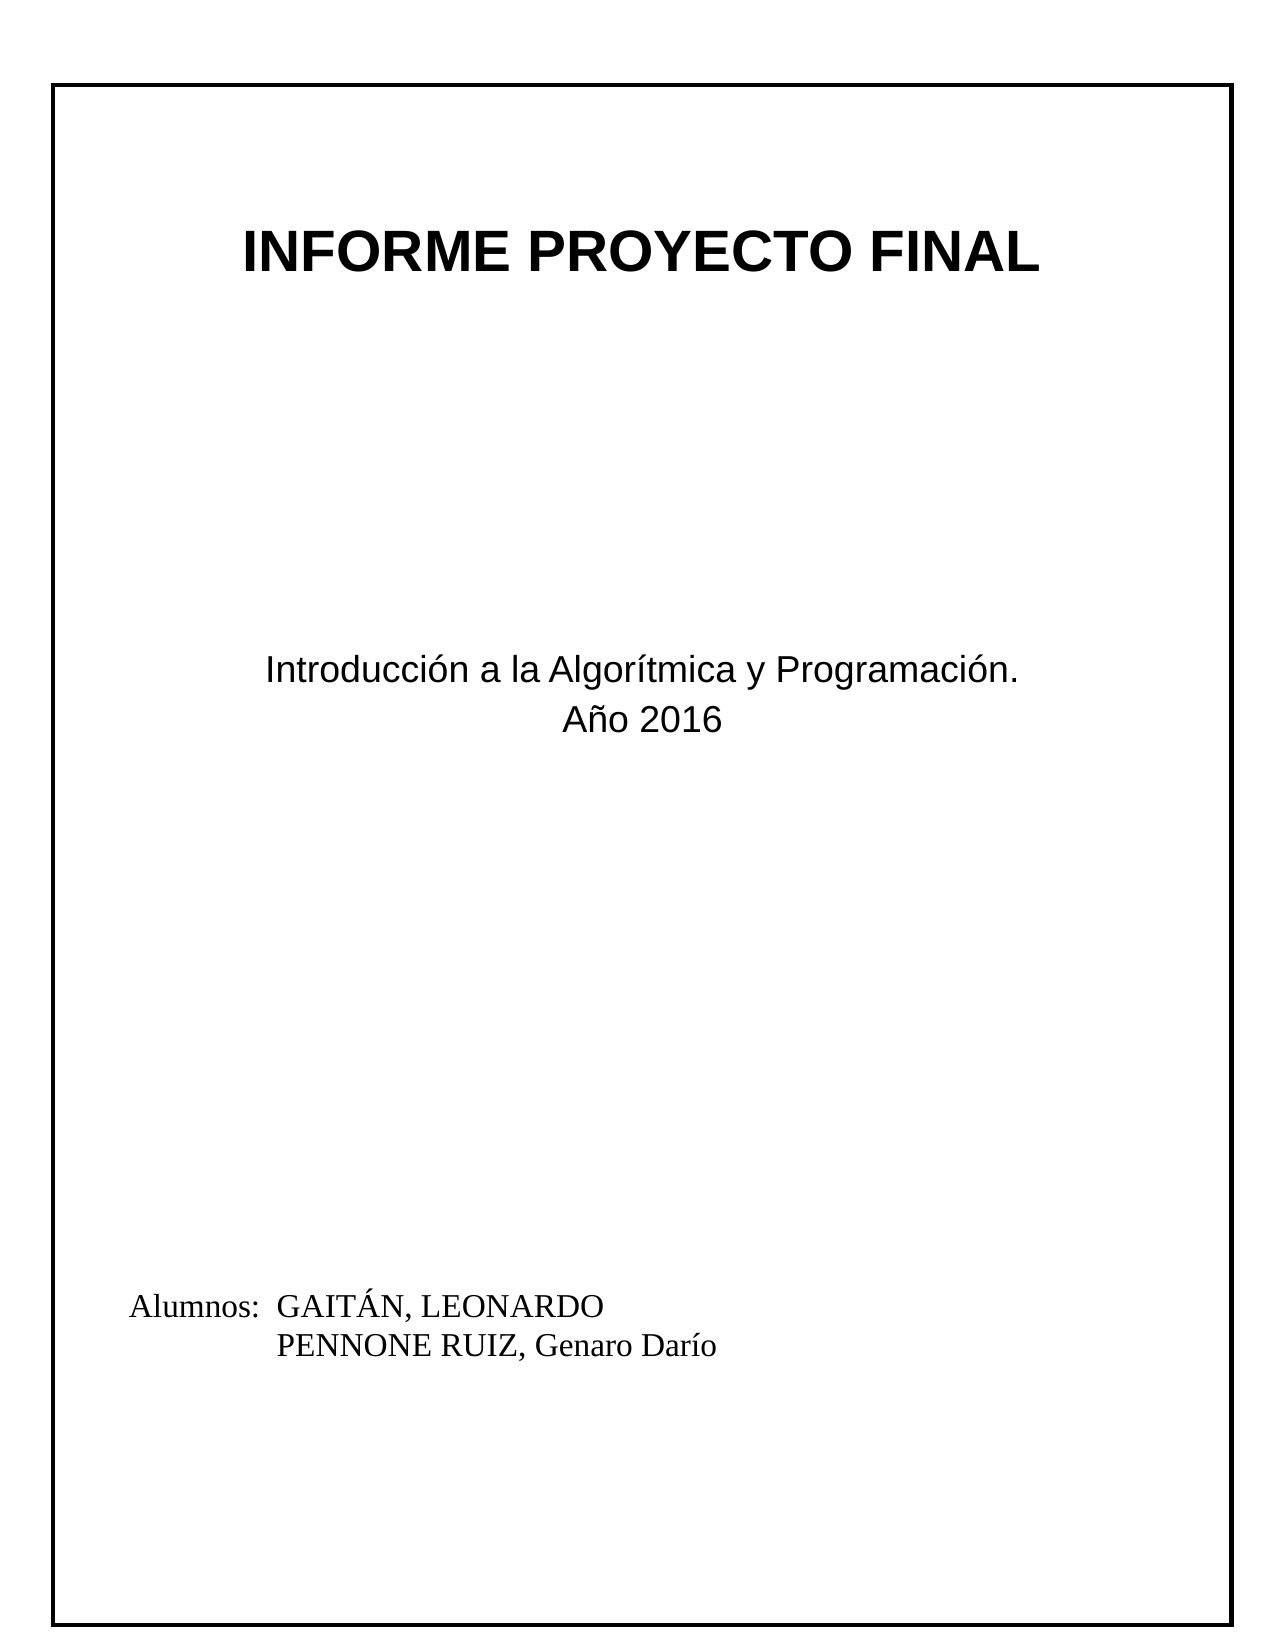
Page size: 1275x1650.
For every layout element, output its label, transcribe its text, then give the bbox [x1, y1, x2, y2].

text PENNONE RUIZ, Genaro Darío [55, 1325, 1229, 1363]
text Introducción a la Algorítmica y Programación. [55, 648, 1229, 691]
text INFORME PROYECTO FINAL [55, 216, 1229, 283]
text Alumnos: GAITÁN, LEONARDO [55, 1286, 1229, 1325]
text Año 2016 [55, 697, 1229, 740]
